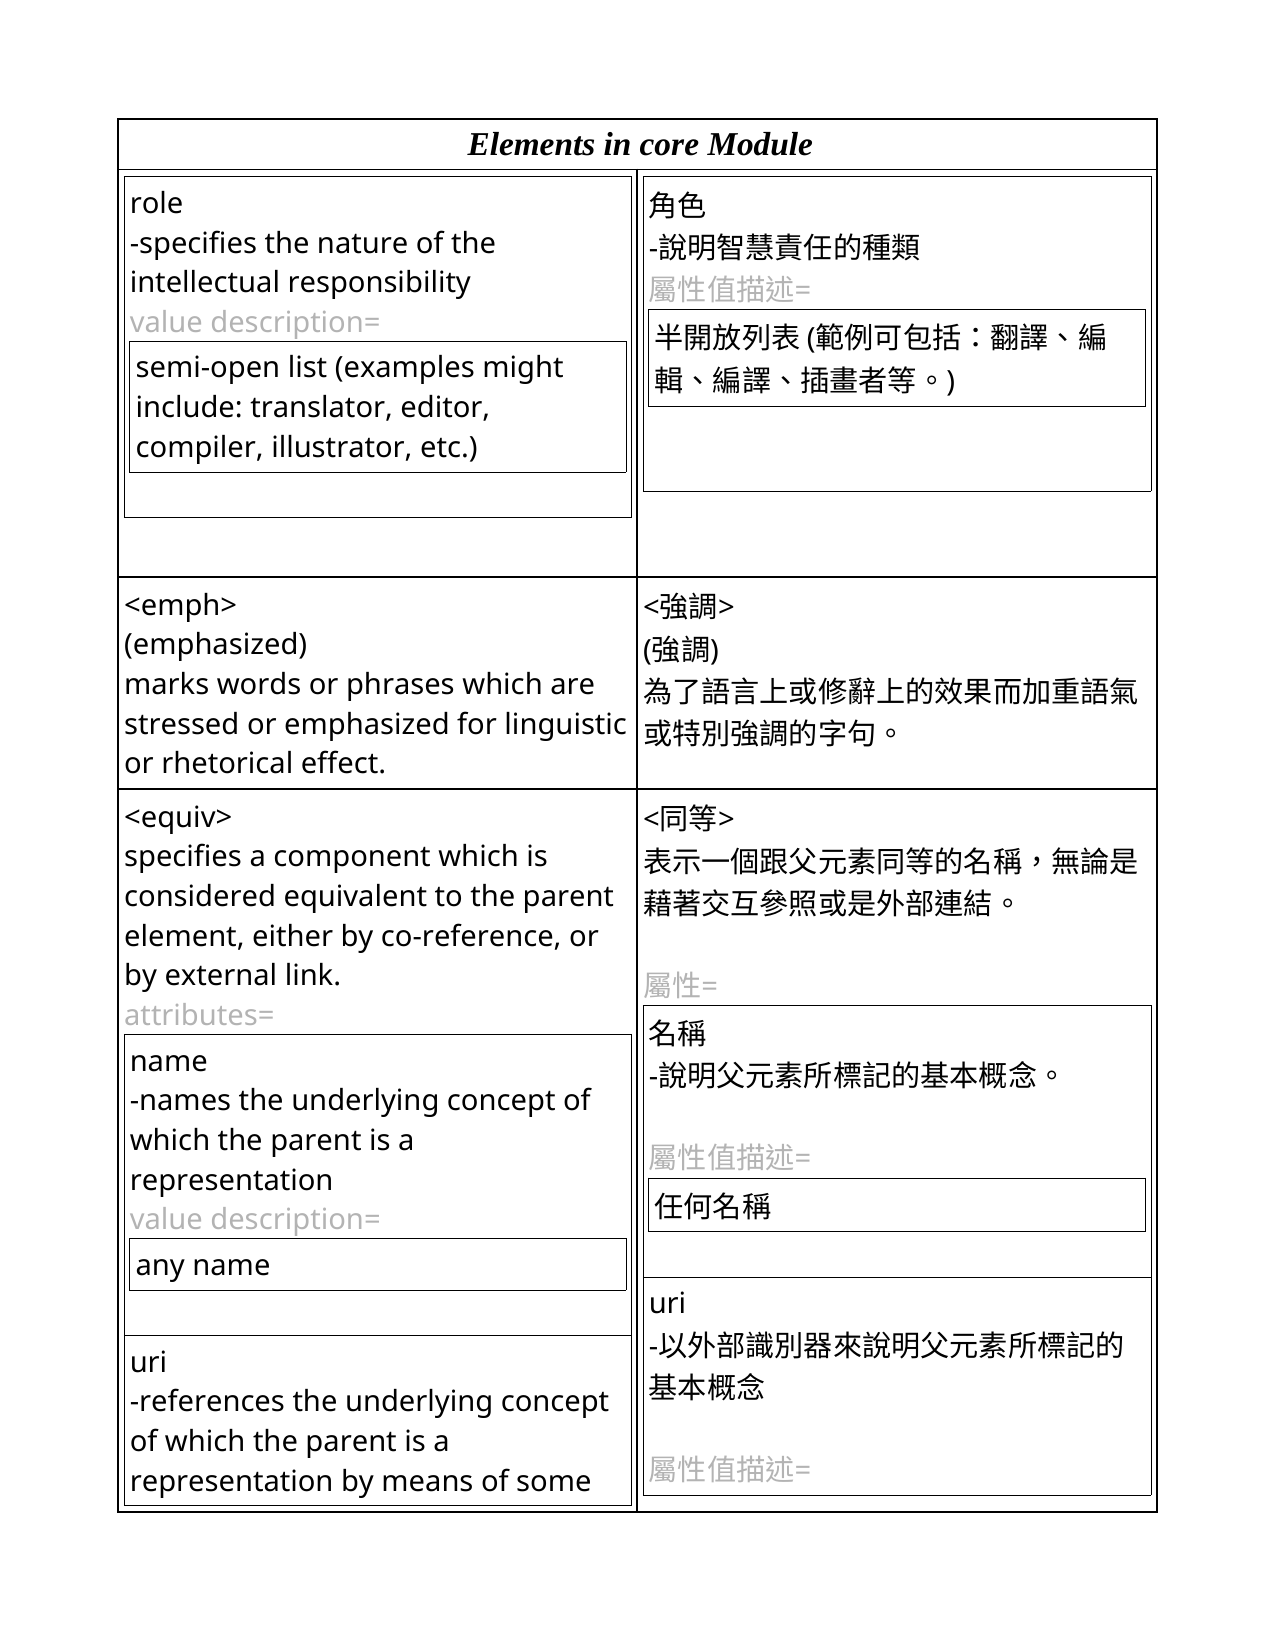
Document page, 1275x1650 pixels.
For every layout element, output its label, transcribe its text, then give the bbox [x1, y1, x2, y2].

table_cell <emph> (emphasized) marks words or phrases which are stressed or emphasized for linguistic or rhetorical effect. [119, 578, 636, 788]
table_header role -specifies the nature of the intellectual responsibility value description= [125, 177, 631, 517]
table_cell [119, 170, 636, 576]
table_cell uri -以外部識別器來說明父元素所標記的基本概念 屬性值描述= [644, 1278, 1151, 1495]
table_header 任何名稱 [649, 1179, 1145, 1231]
table_header 名稱 -說明父元素所標記的基本概念。 屬性值描述= [644, 1006, 1151, 1277]
table_header 角色 -說明智慧責任的種類 屬性值描述= [644, 177, 1151, 491]
table_cell <equiv> specifies a component which is considered equivalent to the parent element, either by co-reference, or by external link. attributes= [119, 790, 636, 1511]
table_cell [638, 170, 1156, 576]
table_header 半開放列表 (範例可包括：翻譯、編輯、編譯、插畫者等。) [649, 310, 1145, 406]
table_header Elements in core Module [119, 120, 1156, 168]
table_header semi-open list (examples might include: translator, editor, compiler, illustrator, etc.) [130, 342, 626, 472]
table_header name -names the underlying concept of which the parent is a representation value description= [125, 1035, 631, 1335]
table_cell uri -references the underlying concept of which the parent is a representation by means of some [125, 1336, 631, 1505]
table_header any name [130, 1239, 626, 1289]
table_cell <同等> 表示一個跟父元素同等的名稱，無論是藉著交互參照或是外部連結。 屬性= [638, 790, 1156, 1511]
table_cell <強調> (強調) 為了語言上或修辭上的效果而加重語氣或特別強調的字句。 [638, 578, 1156, 788]
